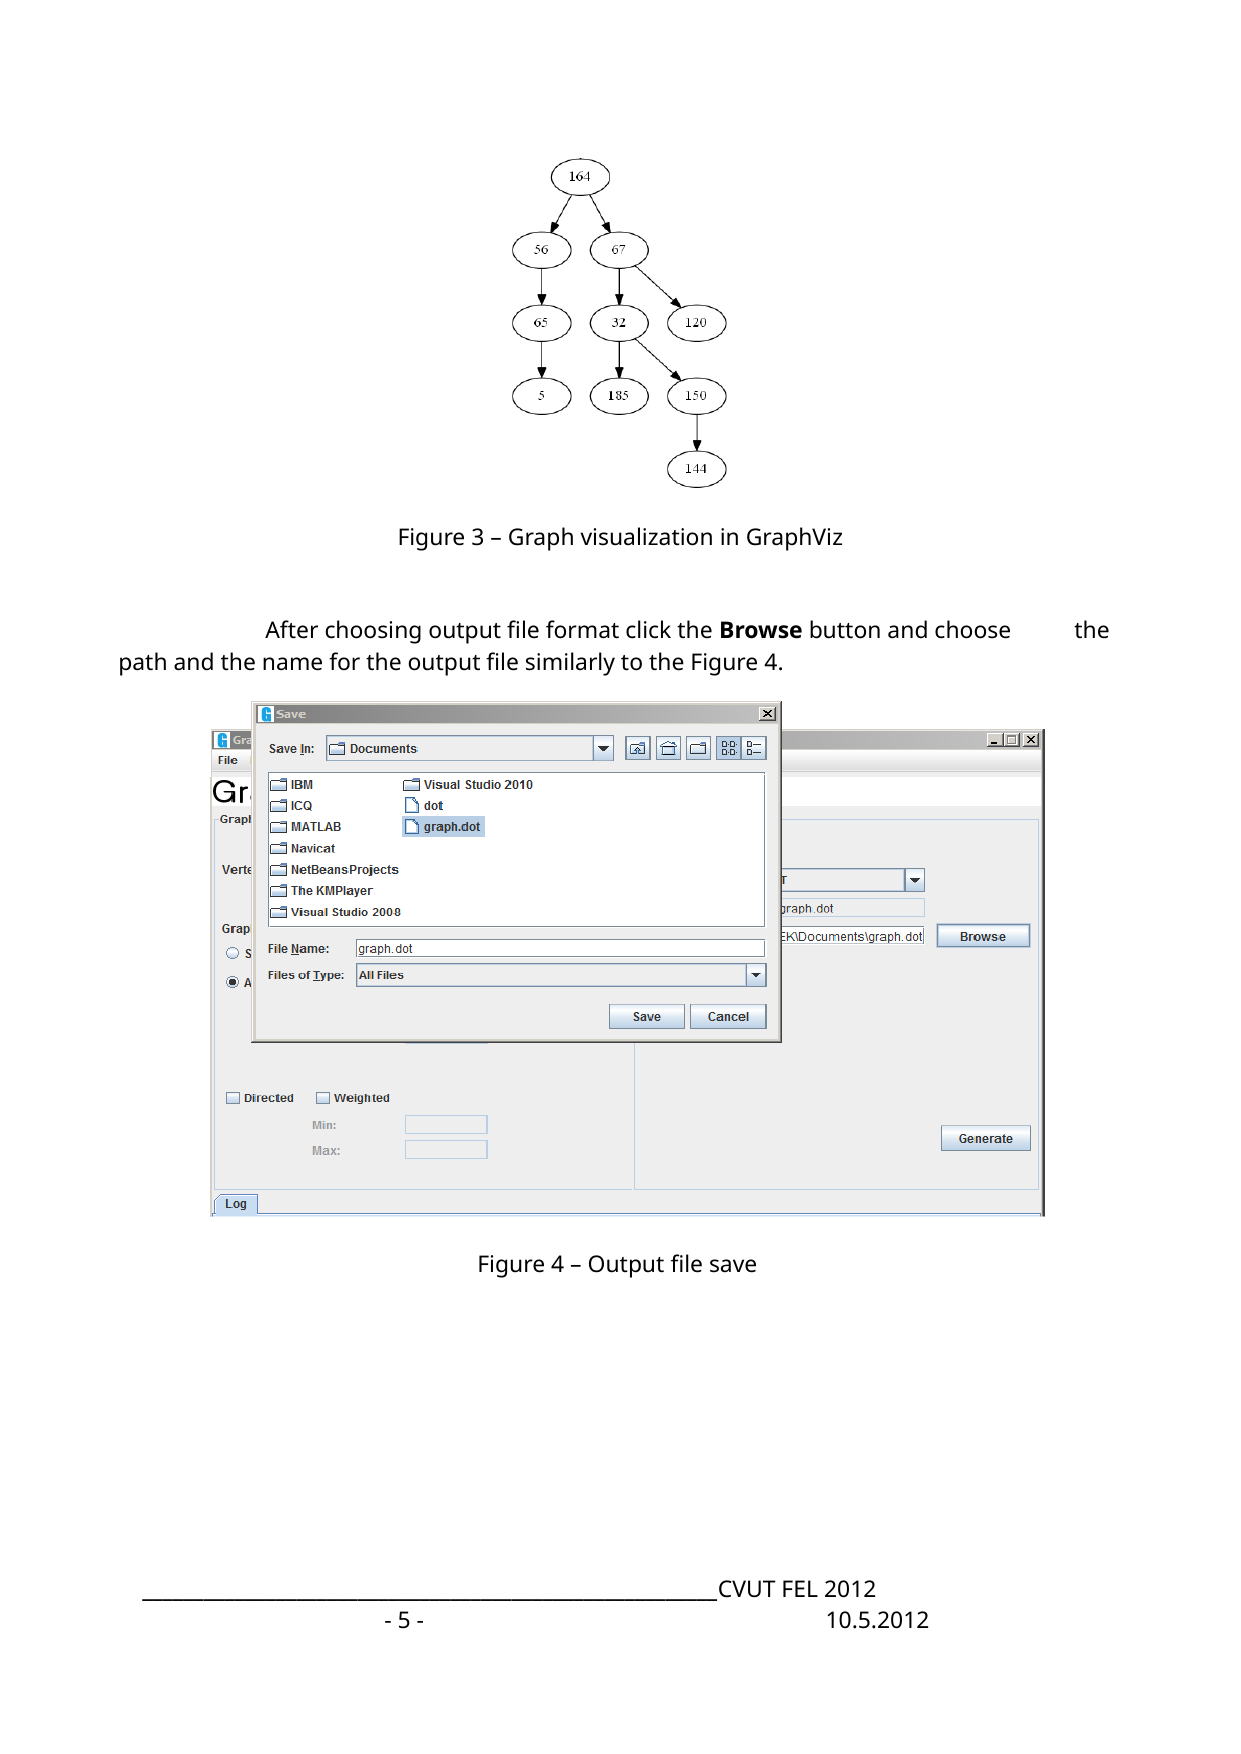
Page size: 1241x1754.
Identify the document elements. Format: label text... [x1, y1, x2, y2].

picture [500, 156, 731, 490]
text Figure 3 – Graph visualization in GraphViz [118, 521, 1122, 552]
text After choosing output file format click the Browse button and choose the path and the name for the output file similarly to the Figure 4. [118, 614, 1122, 677]
text Figure 4 – Output file save [118, 1248, 1122, 1279]
picture [209, 701, 1045, 1217]
